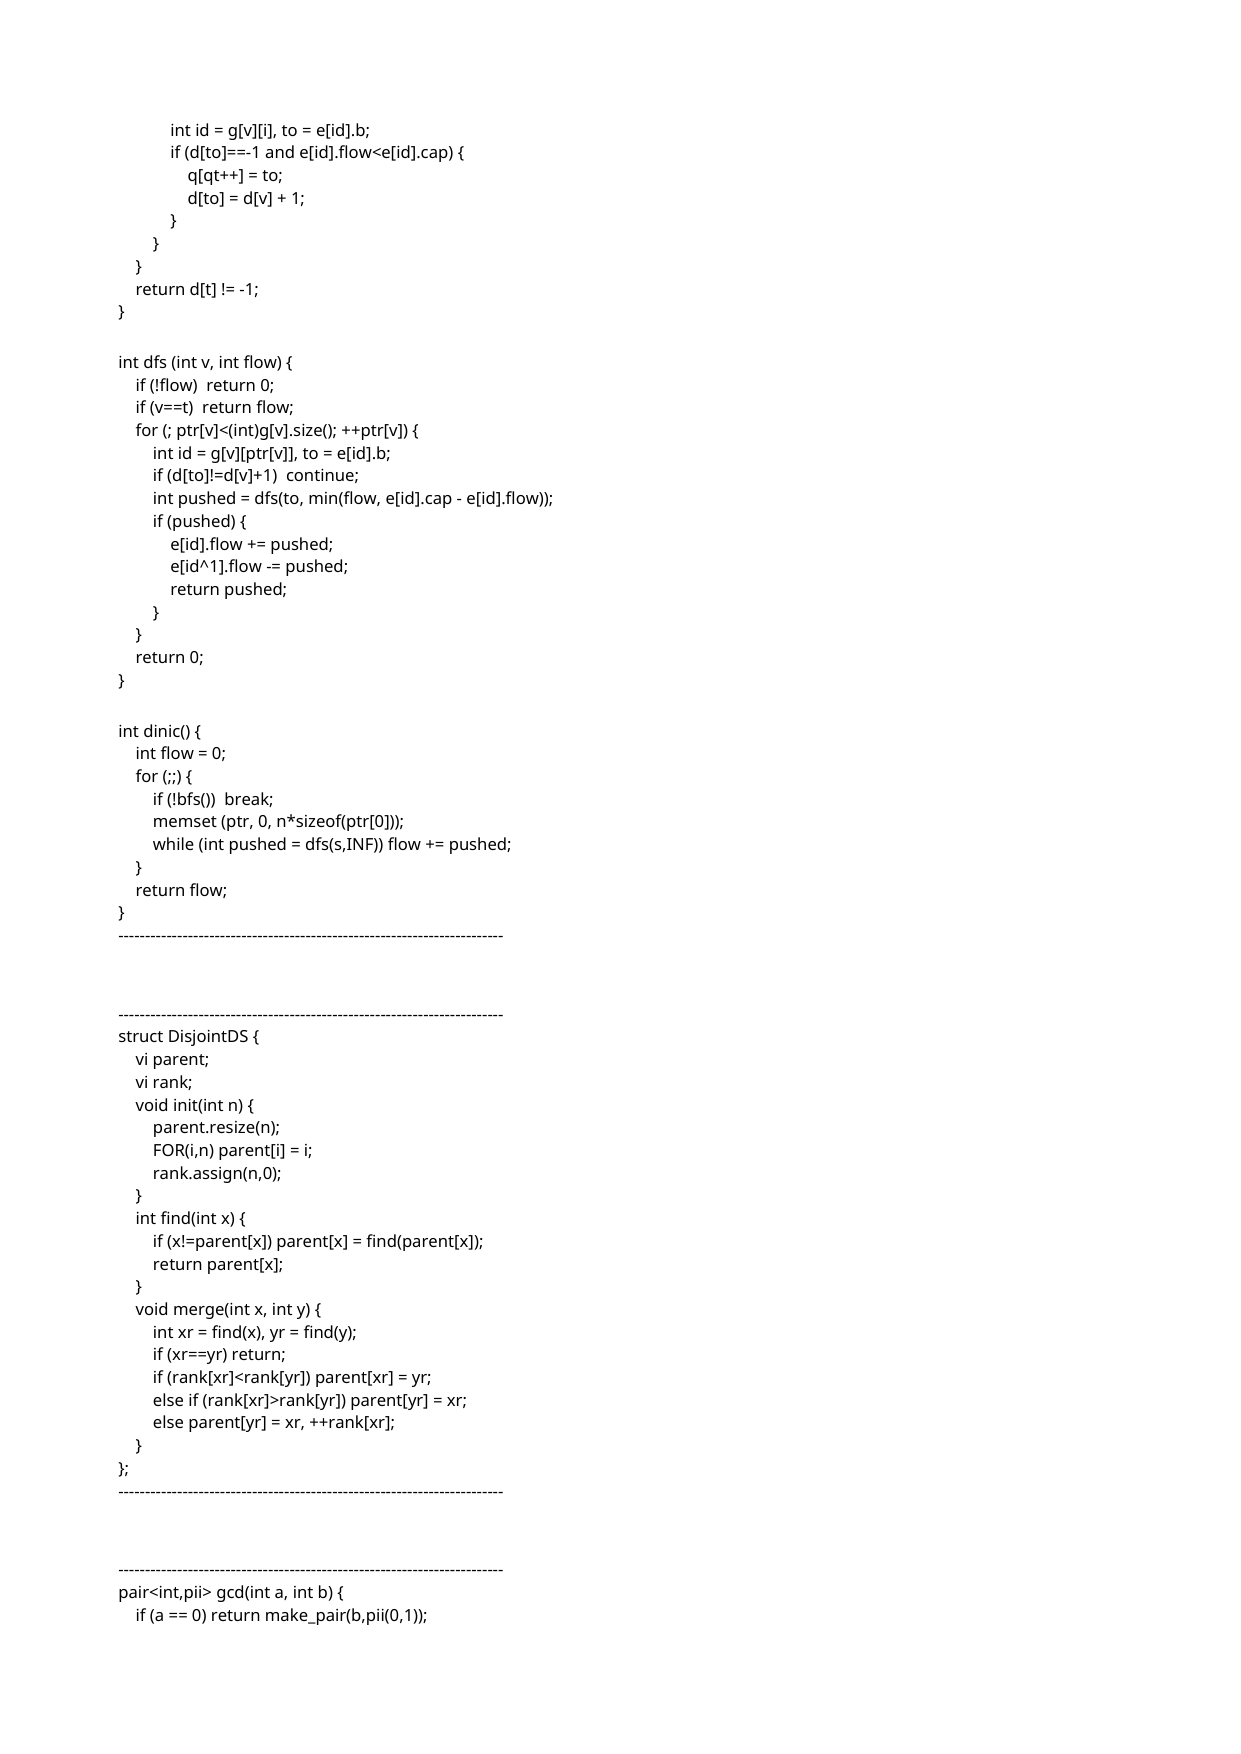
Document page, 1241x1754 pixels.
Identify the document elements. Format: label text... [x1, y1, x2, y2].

text while (int pushed = dfs(s,INF)) flow += pushed; [118, 833, 1122, 855]
text int pushed = dfs(to, min(flow, e[id].cap - e[id].flow)); [118, 487, 1122, 509]
text memset (ptr, 0, n*sizeof(ptr[0])); [118, 810, 1122, 833]
text int flow = 0; [118, 742, 1122, 764]
text } [118, 668, 1122, 691]
text for (;;) { [118, 764, 1122, 787]
text } [118, 1275, 1122, 1297]
text ------------------------------------------------------------------------ [118, 923, 1122, 946]
text if (!bfs()) break; [118, 787, 1122, 810]
text int dinic() { [118, 719, 1122, 742]
text pair<int,pii> gcd(int a, int b) { [118, 1581, 1122, 1603]
text int xr = find(x), yr = find(y); [118, 1320, 1122, 1343]
text } [118, 1184, 1122, 1207]
text return pushed; [118, 578, 1122, 600]
text return parent[x]; [118, 1252, 1122, 1275]
text if (d[to]!=d[v]+1) continue; [118, 464, 1122, 487]
text } [118, 1434, 1122, 1456]
text if (!flow) return 0; [118, 373, 1122, 396]
text ------------------------------------------------------------------------ [118, 1558, 1122, 1581]
text parent.resize(n); [118, 1116, 1122, 1138]
text int id = g[v][ptr[v]], to = e[id].b; [118, 441, 1122, 464]
text } [118, 901, 1122, 923]
text } [118, 623, 1122, 646]
text } [118, 209, 1122, 232]
text if (v==t) return flow; [118, 396, 1122, 419]
text FOR(i,n) parent[i] = i; [118, 1138, 1122, 1161]
text if (xr==yr) return; [118, 1343, 1122, 1366]
text vi rank; [118, 1070, 1122, 1093]
text if (rank[xr]<rank[yr]) parent[xr] = yr; [118, 1366, 1122, 1388]
text if (pushed) { [118, 509, 1122, 532]
text return 0; [118, 646, 1122, 668]
text ------------------------------------------------------------------------ [118, 1479, 1122, 1502]
text if (d[to]==-1 and e[id].flow<e[id].cap) { [118, 141, 1122, 163]
text return d[t] != -1; [118, 277, 1122, 300]
text }; [118, 1456, 1122, 1479]
text d[to] = d[v] + 1; [118, 186, 1122, 209]
text if (x!=parent[x]) parent[x] = find(parent[x]); [118, 1229, 1122, 1252]
text } [118, 300, 1122, 322]
text if (a == 0) return make_pair(b,pii(0,1)); [118, 1603, 1122, 1626]
text else if (rank[xr]>rank[yr]) parent[yr] = xr; [118, 1388, 1122, 1411]
text } [118, 254, 1122, 277]
text int id = g[v][i], to = e[id].b; [118, 118, 1122, 141]
text int find(int x) { [118, 1207, 1122, 1229]
text q[qt++] = to; [118, 163, 1122, 186]
text for (; ptr[v]<(int)g[v].size(); ++ptr[v]) { [118, 419, 1122, 441]
text } [118, 232, 1122, 254]
text } [118, 855, 1122, 878]
text e[id^1].flow -= pushed; [118, 555, 1122, 578]
text return flow; [118, 878, 1122, 901]
text void merge(int x, int y) { [118, 1297, 1122, 1320]
text struct DisjointDS { [118, 1025, 1122, 1048]
text e[id].flow += pushed; [118, 532, 1122, 555]
text else parent[yr] = xr, ++rank[xr]; [118, 1411, 1122, 1434]
text void init(int n) { [118, 1093, 1122, 1116]
text int dfs (int v, int flow) { [118, 351, 1122, 373]
text rank.assign(n,0); [118, 1161, 1122, 1184]
text vi parent; [118, 1048, 1122, 1070]
text } [118, 600, 1122, 623]
text ------------------------------------------------------------------------ [118, 1002, 1122, 1025]
